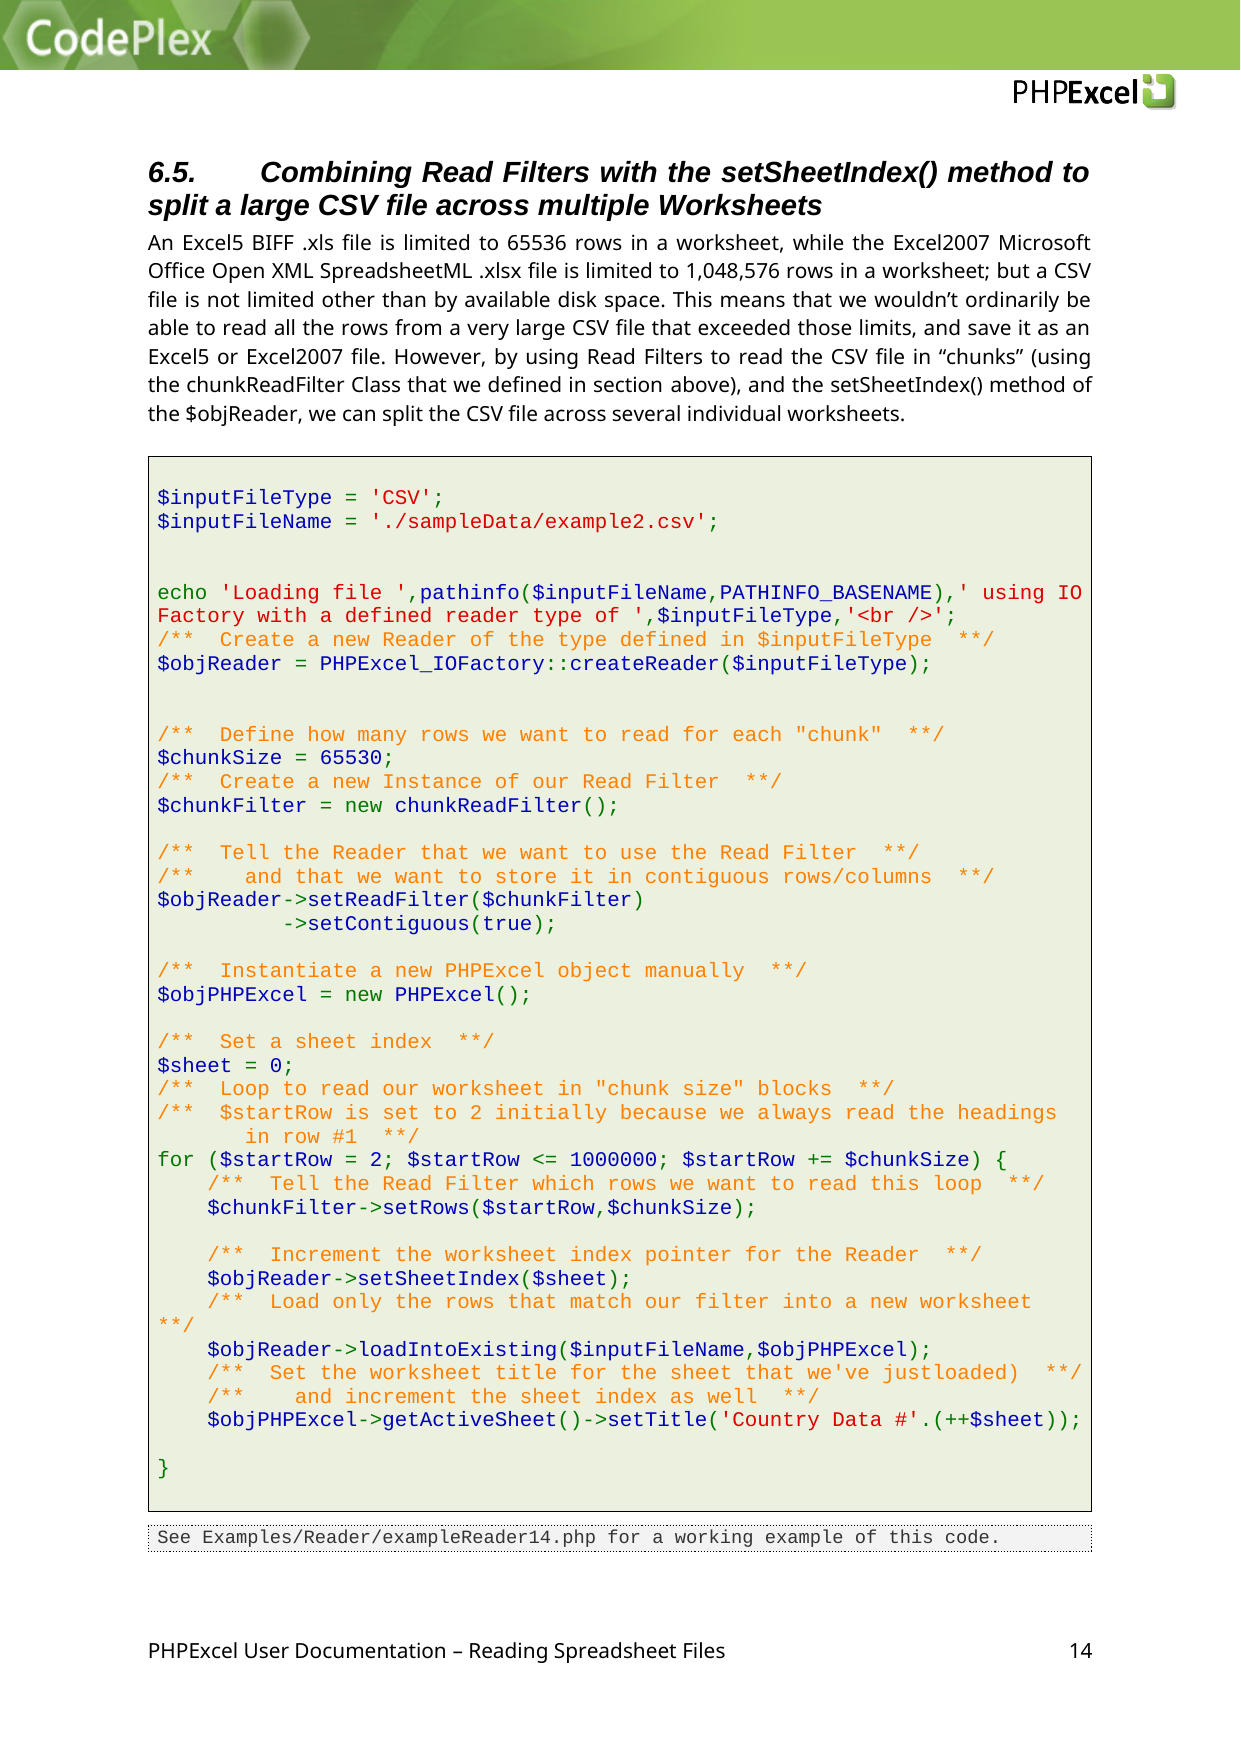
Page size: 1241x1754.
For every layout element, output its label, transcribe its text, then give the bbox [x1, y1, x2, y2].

text See Examples/Reader/exampleReader14.php for a working example of this code. [148, 1524, 1092, 1552]
text ->setContiguous(true); /** Instantiate a new PHPExcel object manually **/ $objPHPExcel = new PHPExcel(); /** Set a sheet index **/ $sheet = 0; /** Loop to read our worksheet in "chunk size" blocks **/ /** $startRow is set to 2 initially because we always read the headings [149, 910, 1091, 1123]
subtitle Combining Read Filters with the setSheetIndex() method to split a large CSV file across multiple Worksheets [148, 155, 1092, 222]
text $objReader->setReadFilter($chunkFilter) [149, 886, 1091, 910]
text $inputFileType = 'CSV'; $inputFileName = './sampleData/example2.csv'; echo 'Loading file ',pathinfo($inputFileName,PATHINFO_BASENAME),' using IOFactory with a defined reader type of ',$inputFileType,'<br />'; /** Create a new Reader of the type defined in $inputFileType **/ $objReader = PHPExcel_IOFactory::createReader($inputFileType); /** Define how many rows we want to read for each "chunk" **/ $chunkSize = 65530; /** Create a new Instance of our Read Filter **/ $chunkFilter = new chunkReadFilter(); /** Tell the Reader that we want to use the Read Filter **/ /** and that we want to store it in contiguous rows/columns **/ [149, 484, 1091, 886]
text An Excel5 BIFF .xls file is limited to 65536 rows in a worksheet, while the Excel2007 Microsoft Office Open XML SpreadsheetML .xlsx file is limited to 1,048,576 rows in a worksheet; but a CSV file is not limited other than by available disk space. This means that we wouldn’t ordinarily be able to read all the rows from a very large CSV file that exceeded those limits, and save it as an Excel5 or Excel2007 file. However, by using Read Filters to read the CSV file in “chunks” (using the chunkReadFilter Class that we defined in section 5.3 above), and the setSheetIndex() method of the $objReader, we can split the CSV file across several individual worksheets. [148, 228, 1092, 427]
text in row #1 **/ for ($startRow = 2; $startRow <= 1000000; $startRow += $chunkSize) { /** Tell the Read Filter which rows we want to read this loop **/ $chunkFilter->setRows($startRow,$chunkSize); /** Increment the worksheet index pointer for the Reader **/ $objReader->setSheetIndex($sheet); /** Load only the rows that match our filter into a new worksheet **/ $objReader->loadIntoExisting($inputFileName,$objPHPExcel); /** Set the worksheet title for the sheet that we've justloaded) **/ /** and increment the sheet index as well **/ $objPHPExcel->getActiveSheet()->setTitle('Country Data #'.(++$sheet)); } [149, 1123, 1091, 1511]
